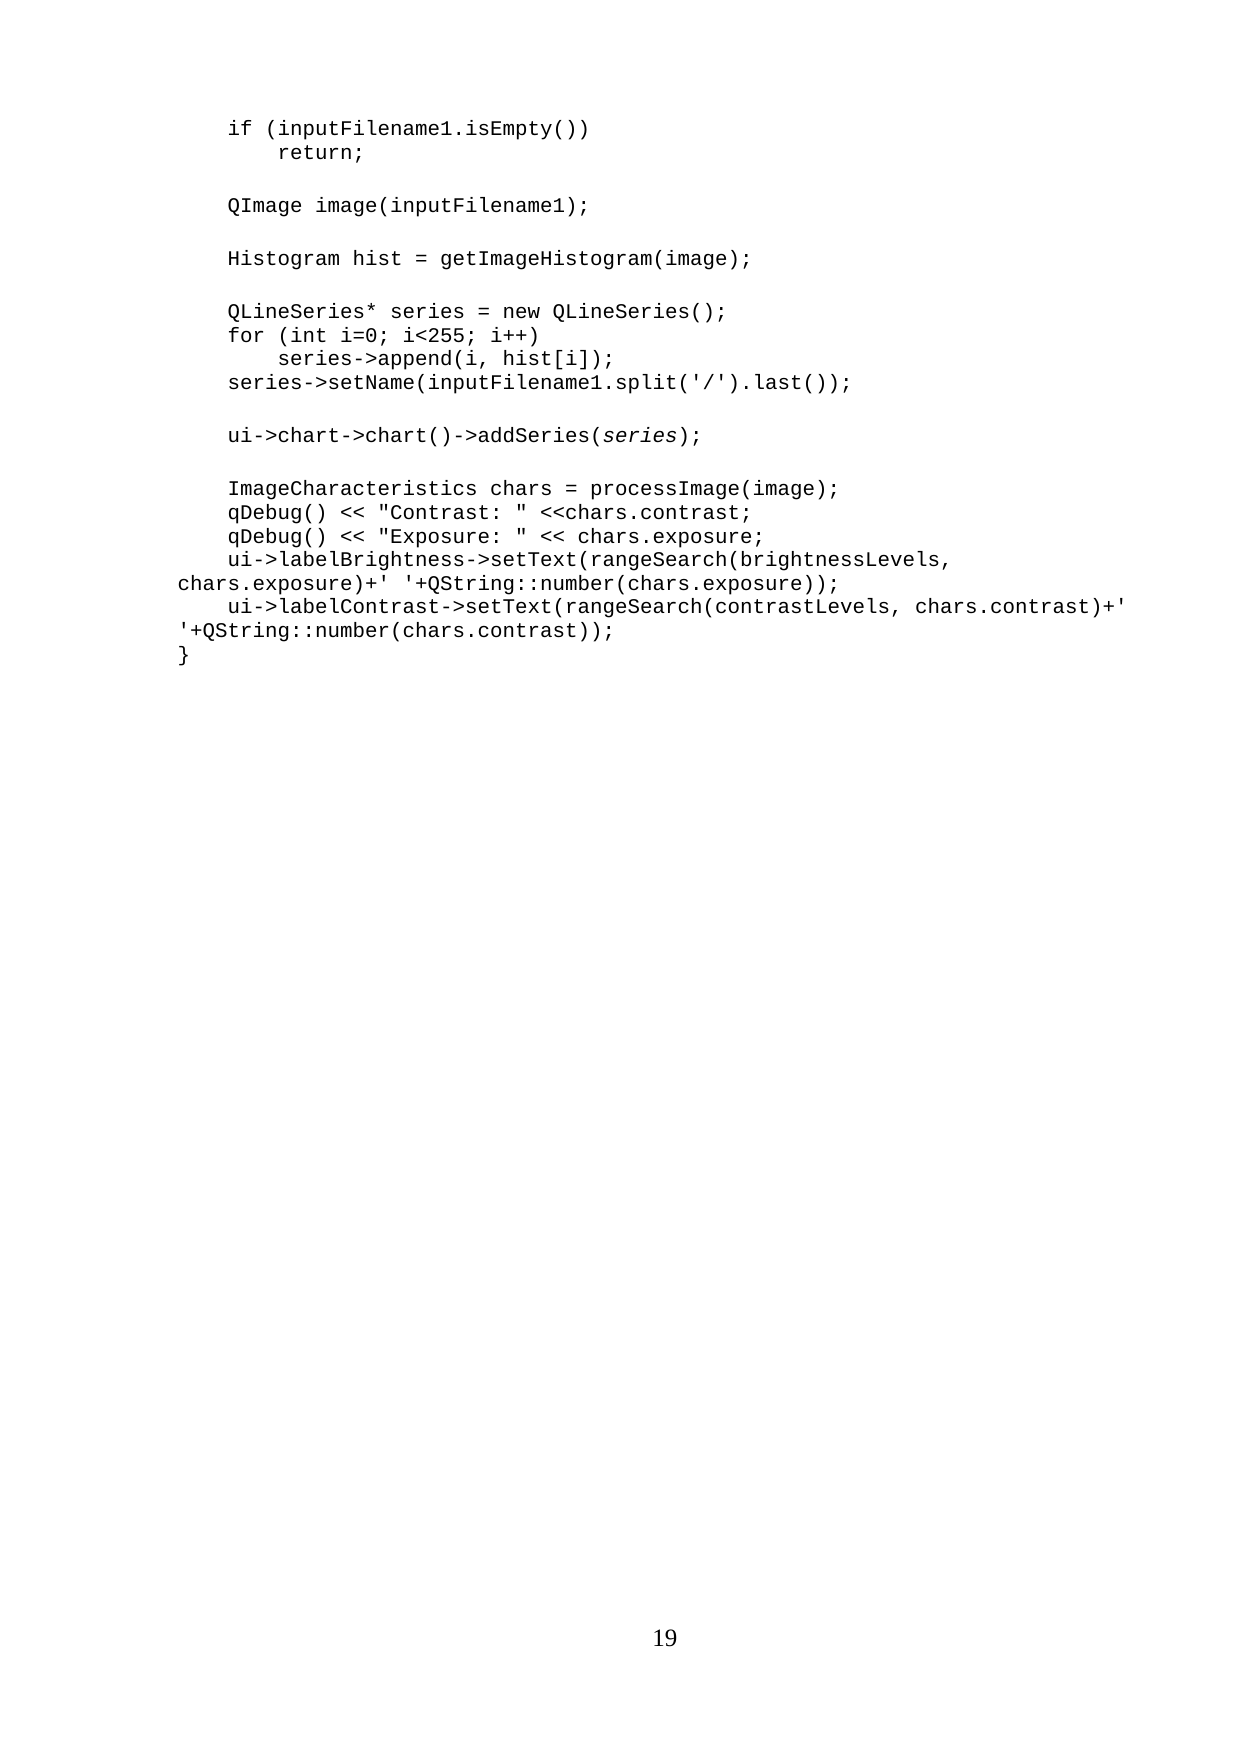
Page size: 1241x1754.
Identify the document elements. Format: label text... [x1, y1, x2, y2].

text qDebug() << "Contrast: " <<chars.contrast; [177, 502, 1152, 526]
text ui->labelContrast->setText(rangeSearch(contrastLevels, chars.contrast)+' '+QString::number(chars.contrast)); [177, 597, 1152, 644]
text qDebug() << "Exposure: " << chars.exposure; [177, 526, 1152, 549]
text series->setName(inputFilename1.split('/').last()); [177, 372, 1152, 396]
text series->append(i, hist[i]); [177, 348, 1152, 372]
text } [177, 644, 1152, 667]
text Histogram hist = getImageHistogram(image); [177, 248, 1152, 272]
text ui->labelBrightness->setText(rangeSearch(brightnessLevels, chars.exposure)+' '+QString::number(chars.exposure)); [177, 549, 1152, 597]
text QImage image(inputFilename1); [177, 195, 1152, 218]
text if (inputFilename1.isEmpty()) [177, 118, 1152, 142]
text ui->chart->chart()->addSeries(series); [177, 425, 1152, 449]
text ImageCharacteristics chars = processImage(image); [177, 478, 1152, 502]
text for (int i=0; i<255; i++) [177, 325, 1152, 348]
text return; [177, 142, 1152, 165]
text QLineSeries* series = new QLineSeries(); [177, 301, 1152, 325]
